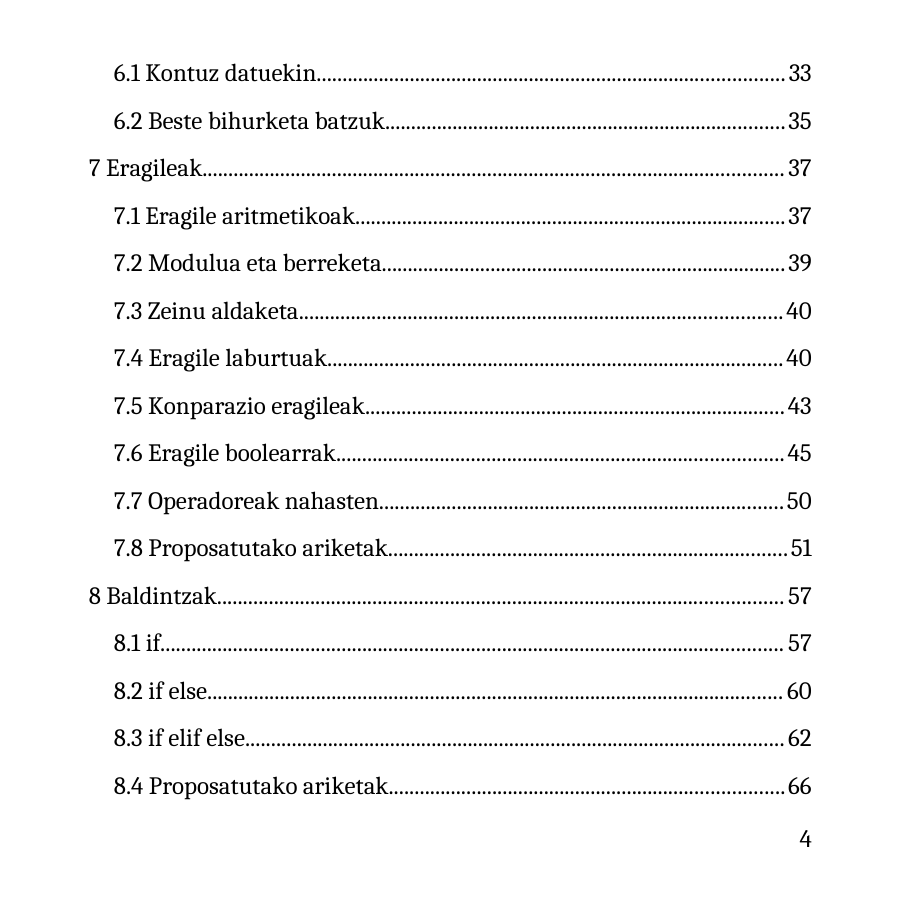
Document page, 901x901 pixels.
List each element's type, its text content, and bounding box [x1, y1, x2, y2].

text 8.4 Proposatutako ariketak 66 [114, 772, 811, 800]
text 6.2 Beste bihurketa batzuk 35 [114, 107, 811, 135]
text 7.8 Proposatutako ariketak 51 [114, 534, 811, 563]
text 6.1 Kontuz datuekin 33 [114, 59, 811, 88]
text 7.7 Operadoreak nahasten 50 [114, 487, 811, 515]
text 7.4 Eragile laburtuak 40 [114, 344, 811, 373]
text 7.2 Modulua eta berreketa 39 [114, 249, 811, 278]
text 8.1 if 57 [114, 629, 811, 658]
text 7.5 Konparazio eragileak 43 [114, 392, 811, 420]
text 8 Baldintzak 57 [89, 582, 811, 610]
text 7.3 Zeinu aldaketa 40 [114, 297, 811, 325]
text 7.6 Eragile boolearrak 45 [114, 439, 811, 468]
text 8.2 if else 60 [114, 677, 811, 705]
text 7 Eragileak 37 [89, 154, 811, 183]
text 8.3 if elif else 62 [114, 724, 811, 753]
text 7.1 Eragile aritmetikoak 37 [114, 202, 811, 230]
